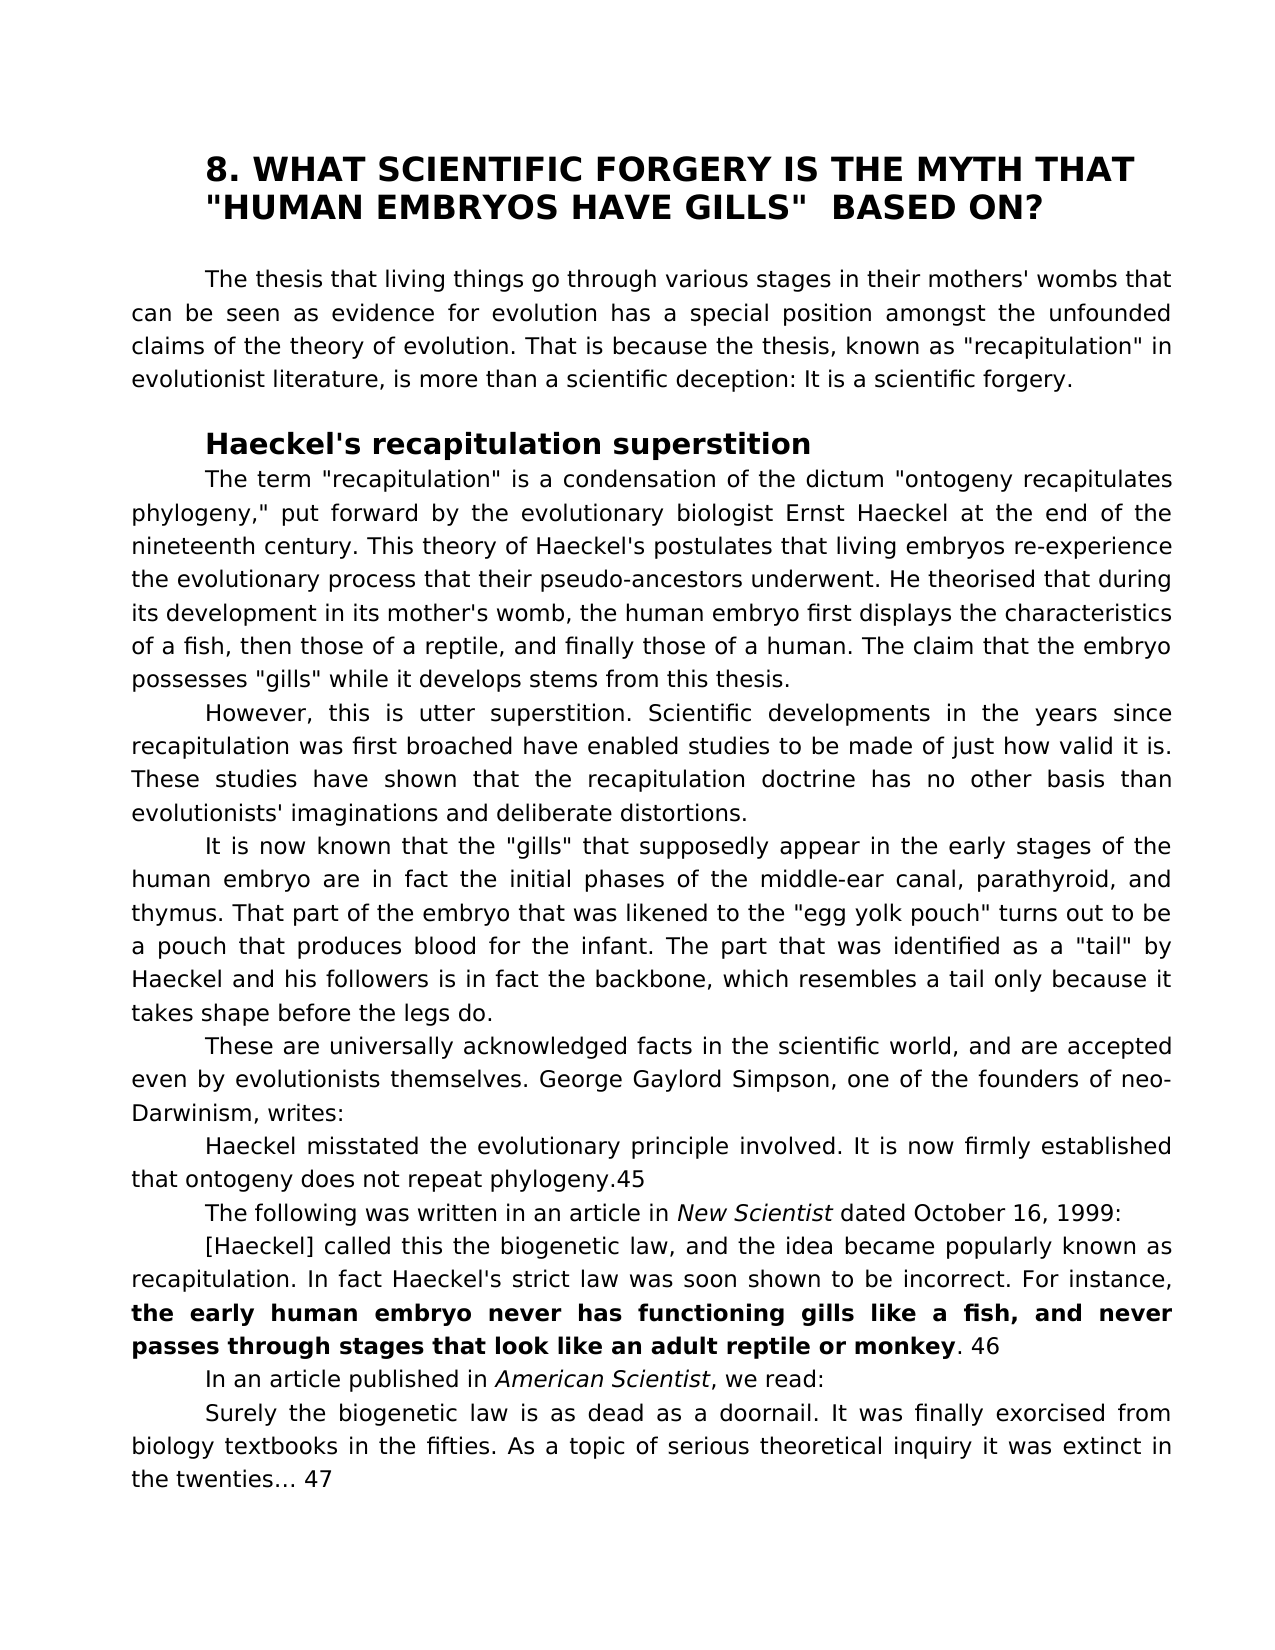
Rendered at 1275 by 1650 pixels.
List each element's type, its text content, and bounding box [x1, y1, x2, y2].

text The thesis that living things go through various stages in their mothers' wombs that can be seen as evidence for evolution has a special position amongst the unfounded claims of the theory of evolution. That is because the thesis, known as "recapitulation" in evolutionist literature, is more than a scientific deception: It is a scientific forgery. [131, 261, 1174, 394]
text Surely the biogenetic law is as dead as a doornail. It was finally exorcised from biology textbooks in the fifties. As a topic of serious theoretical inquiry it was extinct in the twenties… 47 [131, 1394, 1174, 1494]
text These are universally acknowledged facts in the scientific world, and are accepted even by evolutionists themselves. George Gaylord Simpson, one of the founders of neo-Darwinism, writes: [131, 1028, 1174, 1128]
text Haeckel misstated the evolutionary principle involved. It is now firmly established that ontogeny does not repeat phylogeny.45 [131, 1128, 1174, 1194]
text In an article published in American Scientist, we read: [131, 1361, 1174, 1394]
text "HUMAN EMBRYOS HAVE GILLS" BASED ON? [131, 189, 1174, 228]
text The term "recapitulation" is a condensation of the dictum "ontogeny recapitulates phylogeny," put forward by the evolutionary biologist Ernst Haeckel at the end of the nineteenth century. This theory of Haeckel's postulates that living embryos re-experience the evolutionary process that their pseudo-ancestors underwent. He theorised that during its development in its mother's womb, the human embryo first displays the characteristics of a fish, then those of a reptile, and finally those of a human. The claim that the embryo possesses "gills" while it develops stems from this thesis. [131, 461, 1174, 694]
text [Haeckel] called this the biogenetic law, and the idea became popularly known as recapitulation. In fact Haeckel's strict law was soon shown to be incorrect. For instance, the early human embryo never has functioning gills like a fish, and never passes through stages that look like an adult reptile or monkey. 46 [131, 1228, 1174, 1361]
text It is now known that the "gills" that supposedly appear in the early stages of the human embryo are in fact the initial phases of the middle-ear canal, parathyroid, and thymus. That part of the embryo that was likened to the "egg yolk pouch" turns out to be a pouch that produces blood for the infant. The part that was identified as a "tail" by Haeckel and his followers is in fact the backbone, which resembles a tail only because it takes shape before the legs do. [131, 828, 1174, 1028]
text 8. WHAT SCIENTIFIC FORGERY IS THE MYTH THAT [131, 150, 1174, 189]
text The following was written in an article in New Scientist dated October 16, 1999: [131, 1194, 1174, 1228]
text Haeckel's recapitulation superstition [131, 428, 1174, 461]
text However, this is utter superstition. Scientific developments in the years since recapitulation was first broached have enabled studies to be made of just how valid it is. These studies have shown that the recapitulation doctrine has no other basis than evolutionists' imaginations and deliberate distortions. [131, 694, 1174, 828]
